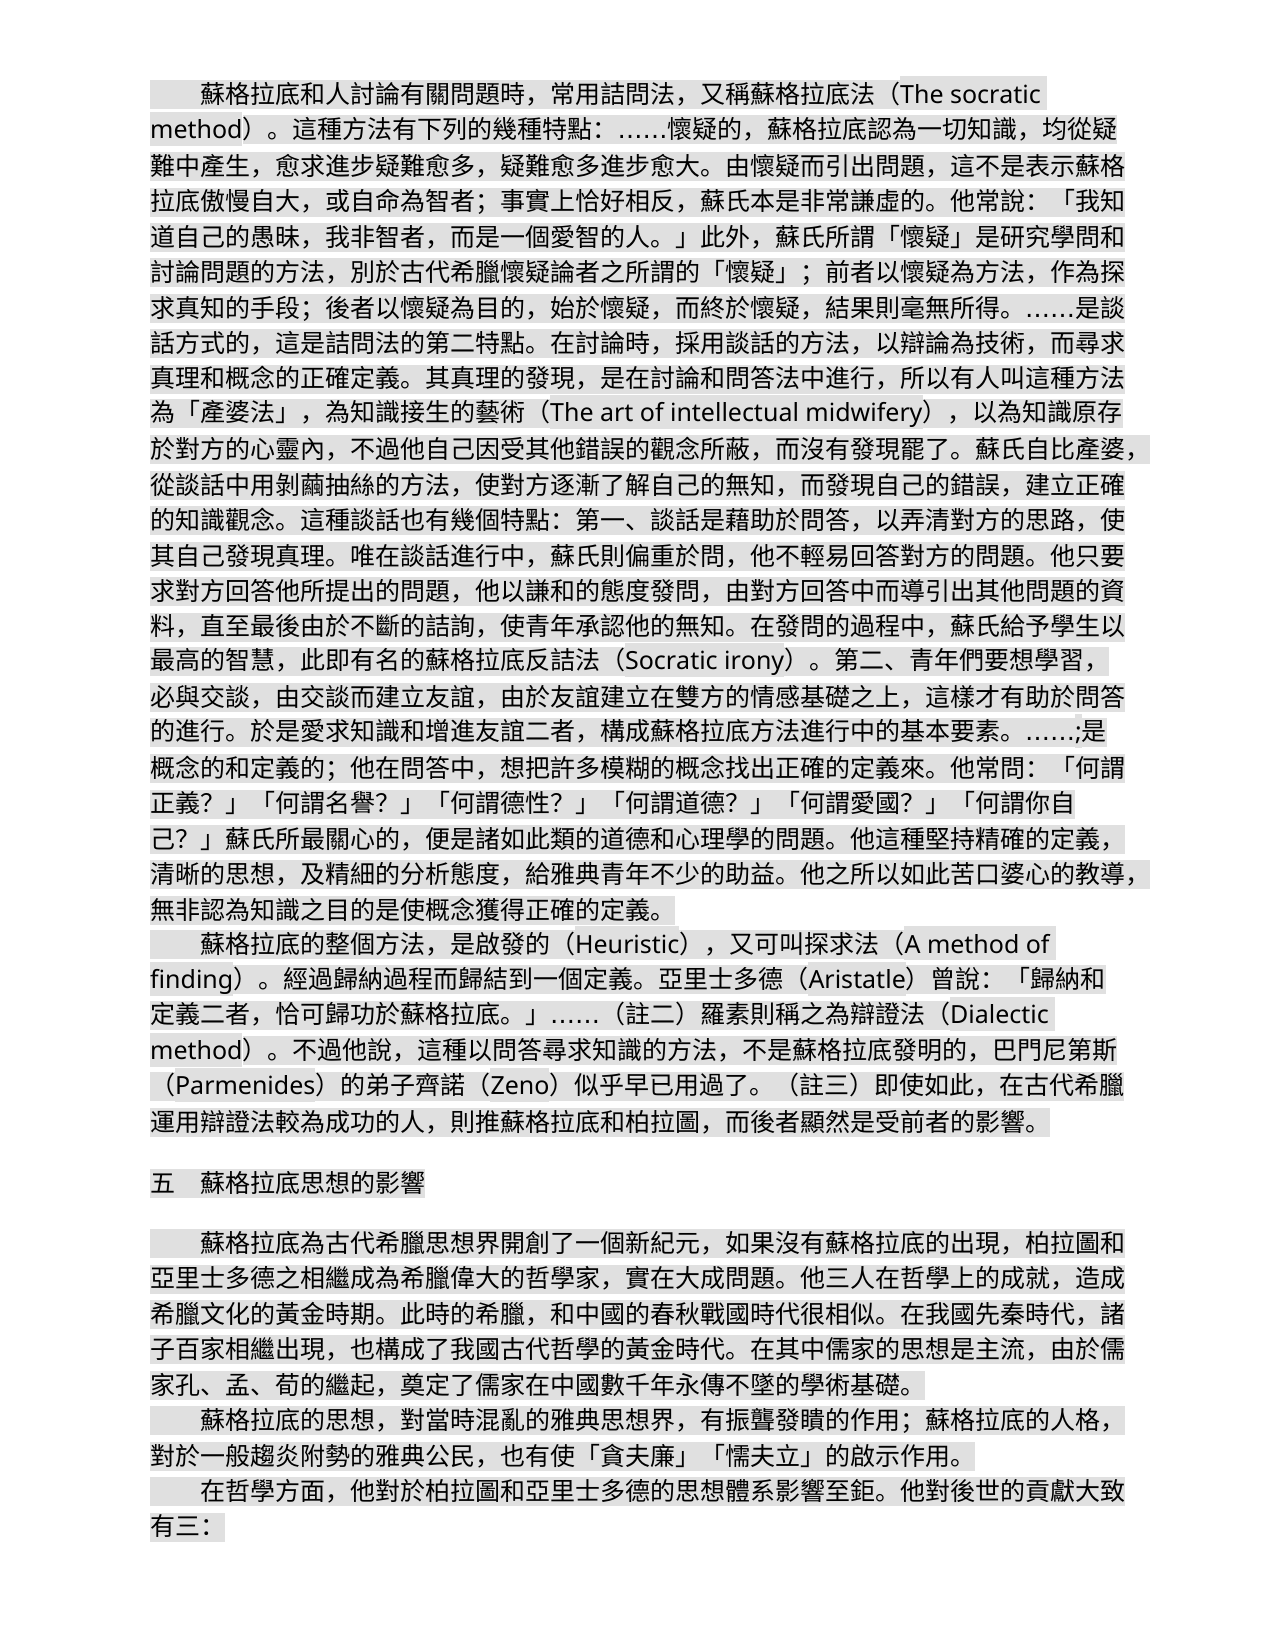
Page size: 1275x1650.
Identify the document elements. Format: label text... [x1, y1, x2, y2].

text 蘇格拉底是偉大的哲學家，也是偉大的教育家。他認為教育的目的在求至善和品德的培養及心理能力的發展；並以為教育的目的就是人生的目的：人生的目的在求得至善，人類之所以能達到至善的境界，則在致力於道德的修養，以完成理想的人格。蘇氏承認客觀真理之存在，同時又主張自我努力的必要；前者為知，後者為德；知德合一乃蘇格拉底理想中的人格。他的用意在以道德為具體的間架，以知識為抽象的內容，而建立一表裏兼賅的體系。他以「友誼」、「勇敢」、「謙遜」等為道德之概念，而人格的擴大，即繫於觀念知識的充實。而「知汝自己」或內省（Insight），則為達到此教育目的之不二法門。 蘇格拉底和人討論有關問題時，常用詰問法，又稱蘇格拉底法（The socratic method）。這種方法有下列的幾種特點：……懷疑的，蘇格拉底認為一切知識，均從疑難中產生，愈求進步疑難愈多，疑難愈多進步愈大。由懷疑而引出問題，這不是表示蘇格拉底傲慢自大，或自命為智者；事實上恰好相反，蘇氏本是非常謙虛的。他常說：「我知道自己的愚昧，我非智者，而是一個愛智的人。」此外，蘇氏所謂「懷疑」是研究學問和討論問題的方法，別於古代希臘懷疑論者之所謂的「懷疑」；前者以懷疑為方法，作為探求真知的手段；後者以懷疑為目的，始於懷疑，而終於懷疑，結果則毫無所得。……是談話方式的，這是詰問法的第二特點。在討論時，採用談話的方法，以辯論為技術，而尋求真理和概念的正確定義。其真理的發現，是在討論和問答法中進行，所以有人叫這種方法為「產婆法」，為知識接生的藝術（The art of intellectual midwifery），以為知識原存於對方的心靈內，不過他自己因受其他錯誤的觀念所蔽，而沒有發現罷了。蘇氏自比產婆，從談話中用剝繭抽絲的方法，使對方逐漸了解自己的無知，而發現自己的錯誤，建立正確的知識觀念。這種談話也有幾個特點：第一、談話是藉助於問答，以弄清對方的思路，使其自己發現真理。唯在談話進行中，蘇氏則偏重於問，他不輕易回答對方的問題。他只要求對方回答他所提出的問題，他以謙和的態度發問，由對方回答中而導引出其他問題的資料，直至最後由於不斷的詰詢，使青年承認他的無知。在發問的過程中，蘇氏給予學生以最高的智慧，此即有名的蘇格拉底反詰法（Socratic irony）。第二、青年們要想學習，必與交談，由交談而建立友誼，由於友誼建立在雙方的情感基礎之上，這樣才有助於問答的進行。於是愛求知識和增進友誼二者，構成蘇格拉底方法進行中的基本要素。……;是概念的和定義的；他在問答中，想把許多模糊的概念找出正確的定義來。他常問：「何謂正義？」「何謂名譽？」「何謂德性？」「何謂道德？」「何謂愛國？」「何謂你自己？」蘇氏所最關心的，便是諸如此類的道德和心理學的問題。他這種堅持精確的定義，清晰的思想，及精細的分析態度，給雅典青年不少的助益。他之所以如此苦口婆心的教導，無非認為知識之目的是使概念獲得正確的定義。 蘇格拉底的整個方法，是啟發的（Heuristic），又可叫探求法（A method of finding）。經過歸納過程而歸結到一個定義。亞里士多德（Aristatle）曾說：「歸納和定義二者，恰可歸功於蘇格拉底。」……（註二）羅素則稱之為辯證法（Dialectic method）。不過他說，這種以問答尋求知識的方法，不是蘇格拉底發明的，巴門尼第斯（Parmenides）的弟子齊諾（Zeno）似乎早已用過了。（註三）即使如此，在古代希臘運用辯證法較為成功的人，則推蘇格拉底和柏拉圖，而後者顯然是受前者的影響。 [150, 75, 1125, 1137]
text 蘇格拉底為古代希臘思想界開創了一個新紀元，如果沒有蘇格拉底的出現，柏拉圖和亞里士多德之相繼成為希臘偉大的哲學家，實在大成問題。他三人在哲學上的成就，造成希臘文化的黃金時期。此時的希臘，和中國的春秋戰國時代很相似。在我國先秦時代，諸子百家相繼出現，也構成了我國古代哲學的黃金時代。在其中儒家的思想是主流，由於儒家孔、孟、荀的繼起，奠定了儒家在中國數千年永傳不墜的學術基礎。 蘇格拉底的思想，對當時混亂的雅典思想界，有振聾發瞶的作用；蘇格拉底的人格，對於一般趨炎附勢的雅典公民，也有使「貪夫廉」「懦夫立」的啟示作用。 在哲學方面，他對於柏拉圖和亞里士多德的思想體系影響至鉅。他對後世的貢獻大致有三： （一）對哲學方法的改進－建立歸納法（Inductive method）的初步基礎； （二）是有系統研究知識條件的第一人－建立認識論（Epistemology）的體系； （三）構成倫理學的體系－建立道德科學。 關於歸納法的發展歷史，在近代雖經培根（Francis Bacon）的倡導，始成為研究科學的重要方法，但不是說在培根以前就沒有人用過；相反地，這種方法早在希臘古代已經有人在注意和使用它了。蘇格拉底就常用這種方法。事實上蘇氏的詰問法，是「綜合」和「分析」相互為用的方法，本質上就是辯證法。這種方法對柏拉圖的影響很大，在他的對話錄中到處可以看得出來。柏氏以辯證法為建設概念知識的方法，而為思想的藝術，嘗稱辯證法包括兩個步驟：(一)綜合特殊而為一個概念；(二)分析概念而用於特殊。在思考的過程中，前者即是類化（Generalization），後者就是分類（Classification）。很明顯的，這是得自師門謫傳。 在認識論方面，蘇格拉底應屬於理性主義（Rationalism）。在古代，認識論之派別的劃分雖不比近代明顯，但從各哲學家們的主張中，可以找出其理論的淵源。例如蘇格拉底和柏拉圖是理性主義者；伊壁鳩魯（Epicurus）和斯多噶學派（Stoics）應屬於經驗主義（Empiricism）；亞里士多德雖師事柏拉圖，但他在認識論上的主張，是走折衷理性主義和經驗主義的路線的。蘇格拉底認為知識的來源是理性（Reason），真實的知識是普遍的而非特殊的，是形式的而非偶然的，是永恆的而非變動的。他在這方面的理論，近則影響柏拉圖；遠則對近代的理性主義者如笛卡兒（Descartes）、斯賓諾莎（Spinoza）和萊勃尼茲（Leibnitz ）等人均有莫大的啟導作用。 至於蘇格拉底的倫理學思想，對柏拉圖的影響更大，兩人都屬於倫理的幸福主義，柏氏在主觀上認為至善即幸福，在客觀上將善的概念看作和上帝相一致；認為人類行為的目的，應使靈魂擺脫肉體的束縛，藉德性與智慧之助，變得和上帝相似，以道德和智慧為幸福的主要因素。在這一點上，他與蘇格拉底的見解頗相契合。蘇氏以智慧統攝諸德，柏氏則將德目列為最高的四種－智慧、勇敢、節制和正義，不過他特別指出智慧在德性中佔最高的地位。但在實用方面，兩人的主張則稍異：蘇格拉底將實踐道德建基於功利主義或權宜主義（Expediency）之上；柏拉圖則放棄功利的觀點，認為道德應有其獨立的價值。 另外，蘇格拉底在倫理學上所持「中庸」的看法，對亞里士多德的啟示很大。亞氏認為人是理性動物，過著理性生活，追求至善的價值。至善的生活才有幸福，但幸福不等於快樂，快樂可隨著道德行為而來，而是道德行為的次要結果。這和蘇氏的觀點頗為一致。亞氏更認為良好的生活必須有道德的修養，對於道德的評價須賴合理的態度。所謂合理的態度，就是道德的中庸觀點，中立不倚，不趨極端，無過與不及（Excess and deficiency）之弊。例如勇敢在粗魯和怯懦之間，慷慨在奢侈和吝嗇之間，謙遜在羞怯和傲慢之間。所謂勇敢、慷慨、謙遜等均是美德，本身有其適中性和調和性，既不失之於偏激，又不失之於迂緩。因過猶不及，均與中道不合。顯然亞氏的中庸說，是導源於蘇格拉底的。 筆者認為蘇格拉底對後世的最大貢獻，是他首先樹立了西方偉大教師的風範。自西方歷史中看，教師工作從開始就不受人重視，雅典叫一部分從事教師工作的人為「教僕」。他們之中有的雖具有很好的學識，但卻屬奴隸的身分，平時伴送主人的子女到校讀書，回家後陪讀；即是自名為智者的詭辯學派者，也不過是到處流浪，全賴出售知識以餬口，根本不受人尊重。當前歐美的社會裏，仍視教師為教書匠，和其他的木匠、鎖匠一樣，教師和學生之間似乎純粹是一種金錢與知識的交易，一點也看不出像我國那種「尊師重道」的精神。但蘇格拉底則是例外：他很受青年們的敬仰。他的智慧，照亮了學生的心靈；他的勇敢殉道精神，為青年們樹立了守正不阿的楷模。 柏拉圖自二十歲起師事蘇氏，前後八年。蘇格拉底亡故時，柏氏才二十八歲，對於老師的死，由於愛莫能助，感到非常傷心。最後懷著一顆破碎的心，開始到各地遊歷。蘇氏的死，使他受刺激很大，因此他蔑視雅典的民主，憎恨無知的群眾，增強其對實現貴族政治的決心；他的名著「共和國」（Republic）的構想，可能在此時已開始在其心中孕育著了。柏氏因受蘇格拉底的陶冶，變成一個酷愛智慧的青年，他非常敬愛他的老師。他常說：「我感謝上帝賜我生命，成為希臘人而不是異邦人；賦我以自由民的身分而不是奴隸；使我生為男人而不是女人；但是我尤其要感謝上帝賜我生在蘇格拉底的時代。」柏氏這種尊師重道的熱誠，完全是受蘇格拉底的精神感召所致。因為蘇氏出身平民，生活刻苦，而且平易近人，熱情洋溢，加之幽默風趣，妙語如珠，故能使受教者如坐春風，自然潛移默化。 [150, 1223, 1125, 1542]
text 五 蘇格拉底思想的影響 [150, 1162, 1125, 1198]
